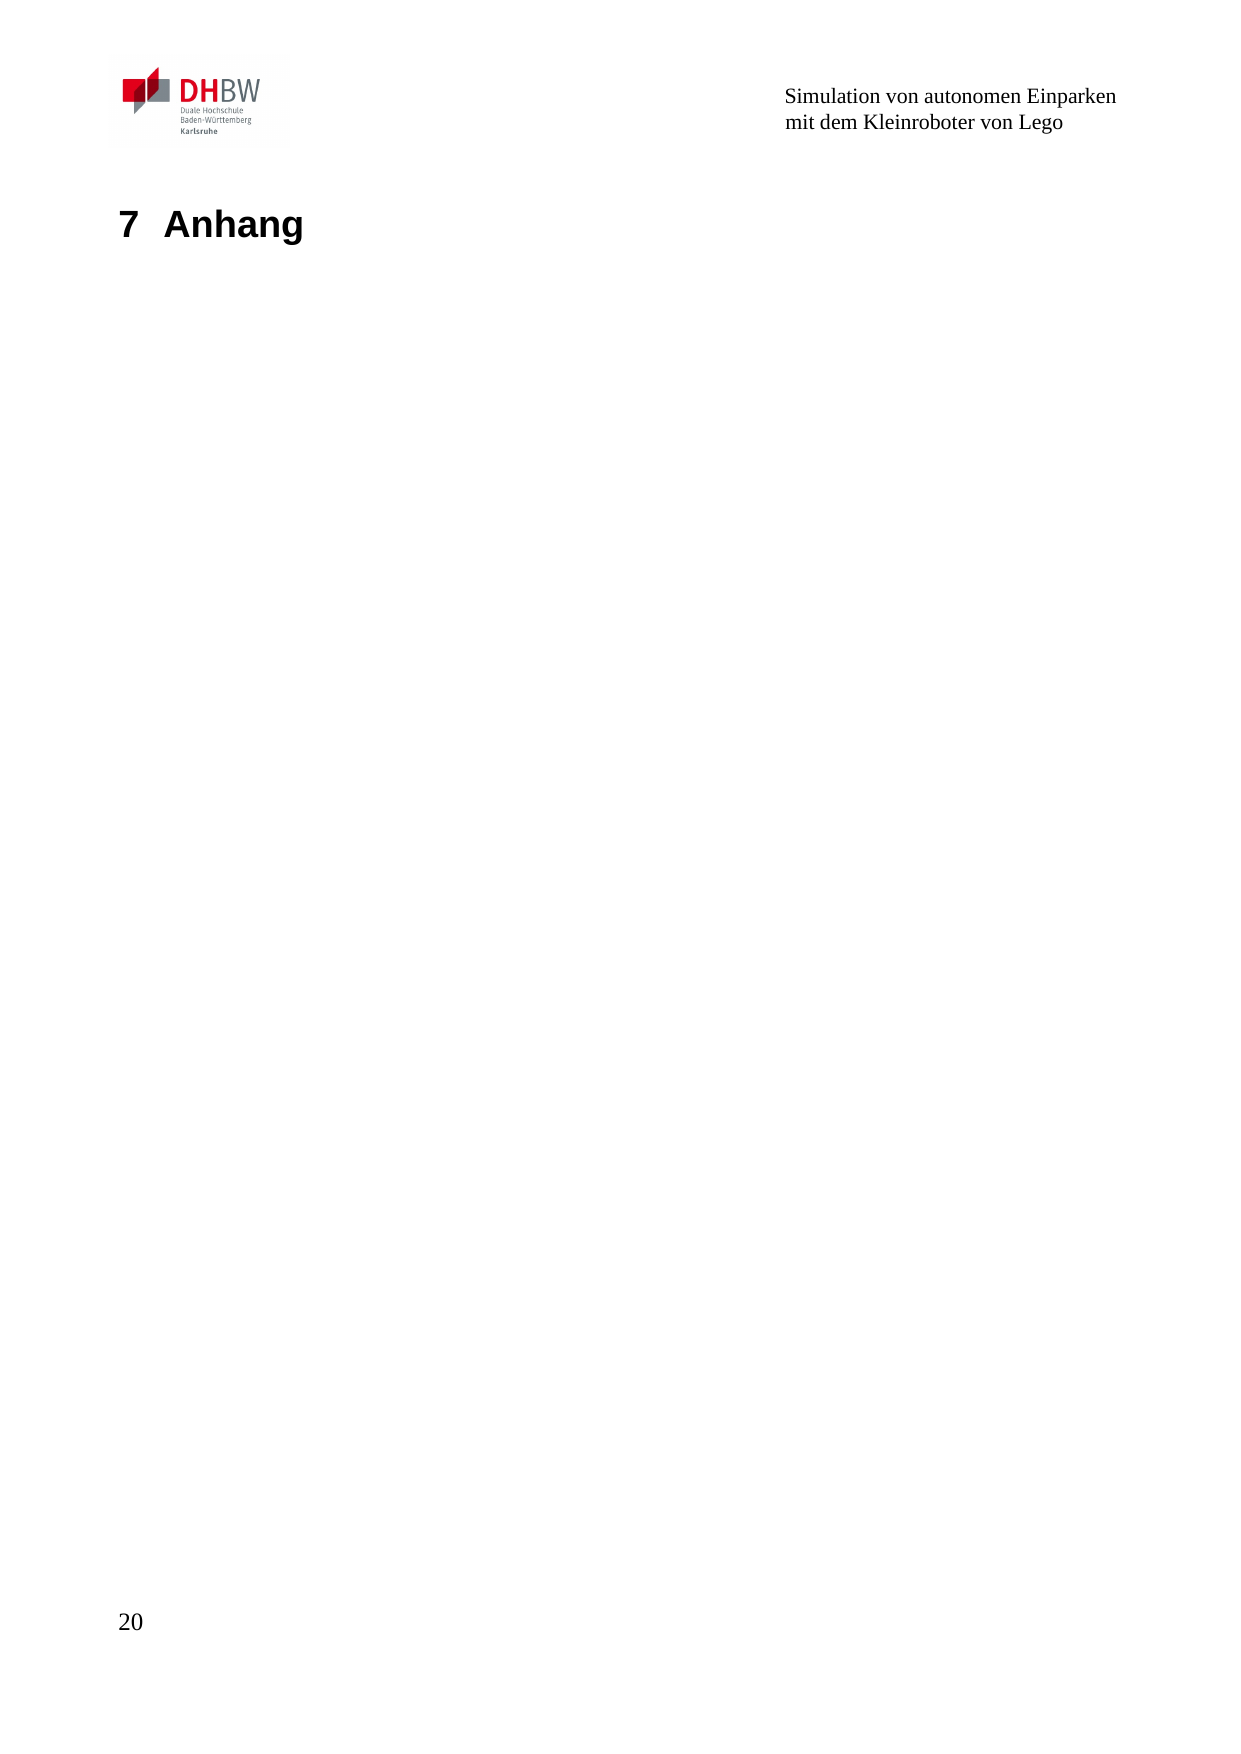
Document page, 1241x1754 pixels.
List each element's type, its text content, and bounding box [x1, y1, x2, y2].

subtitle Anhang [118, 202, 1122, 246]
picture [108, 54, 291, 148]
